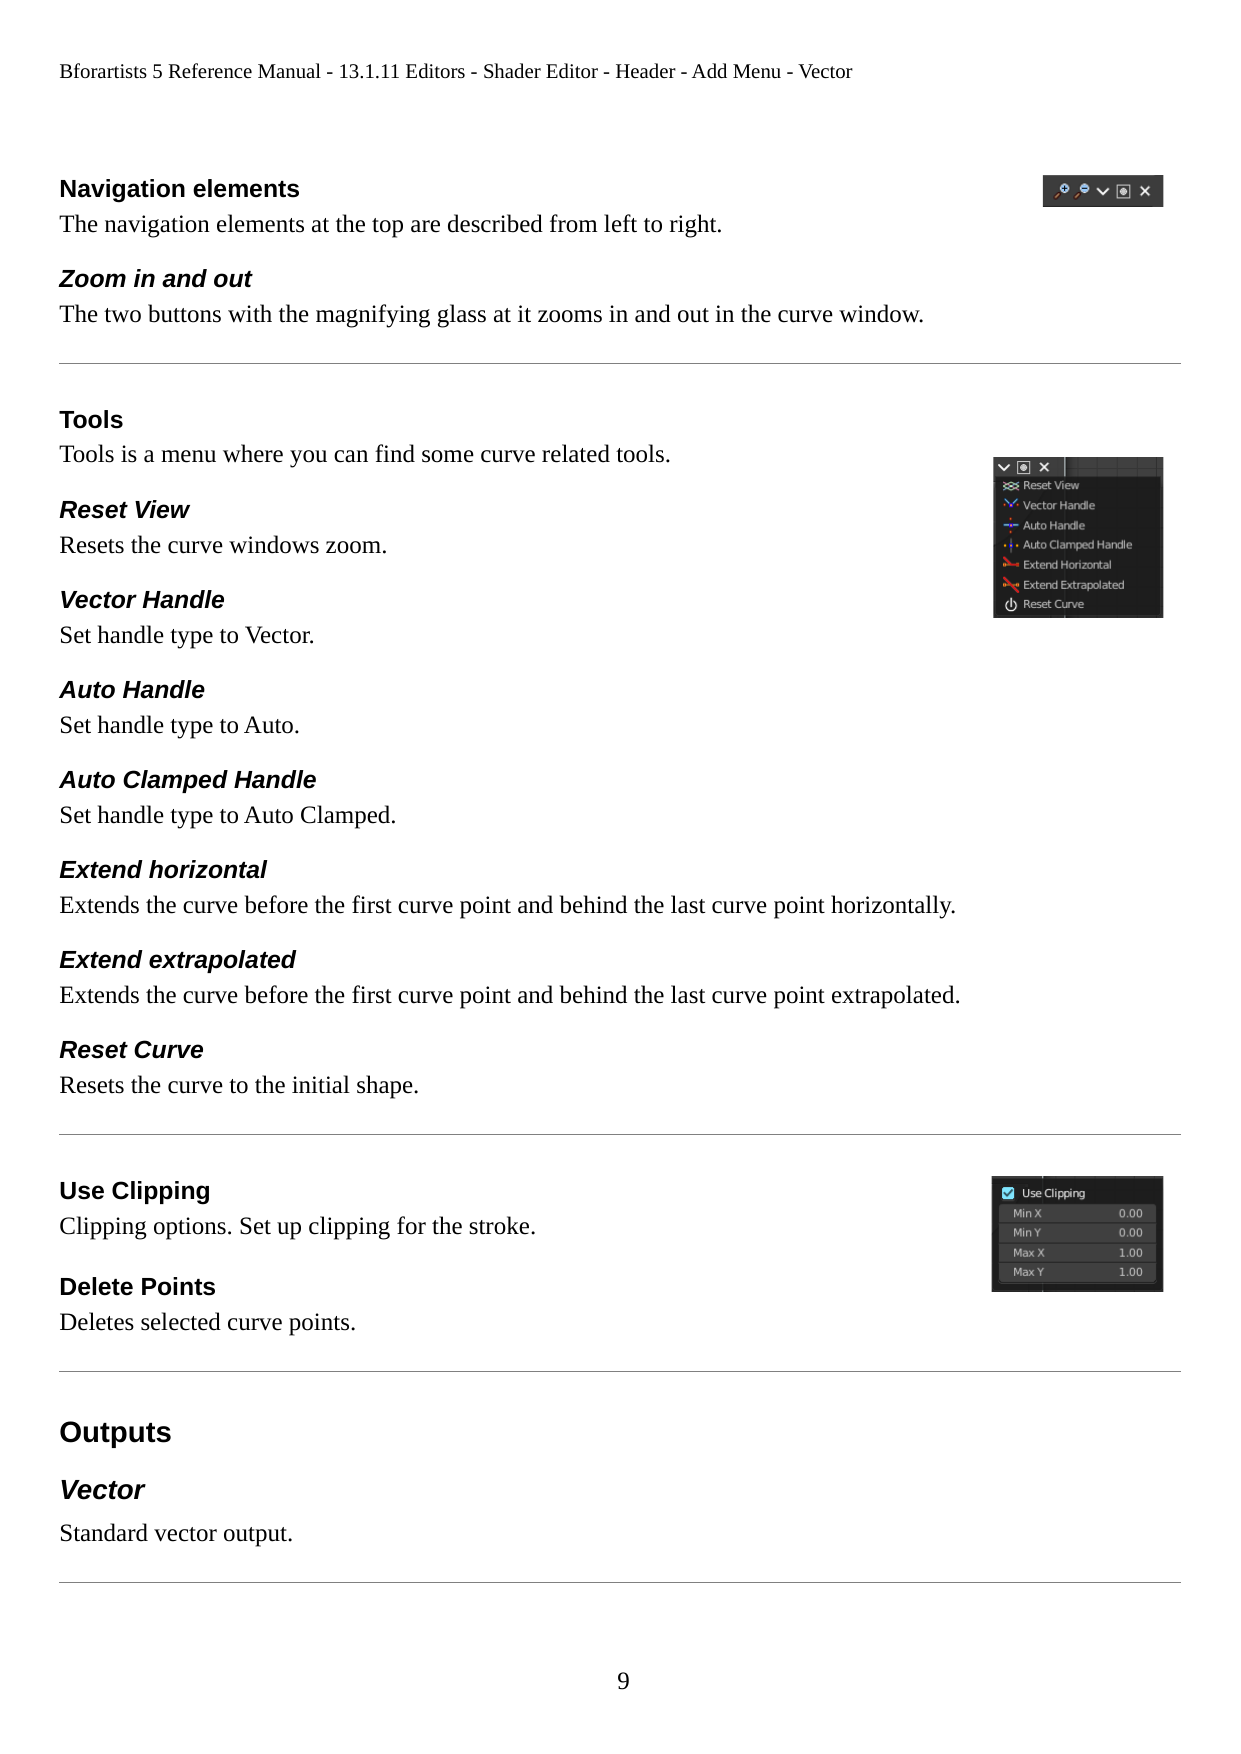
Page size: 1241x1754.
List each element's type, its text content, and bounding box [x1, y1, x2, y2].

text Standard vector output. [59, 1518, 1181, 1547]
subtitle Tools [59, 405, 1181, 433]
text Set handle type to Auto. [59, 710, 1181, 739]
text The navigation elements at the top are described from left to right. [59, 209, 1181, 238]
text Tools is a menu where you can find some curve related tools. [59, 439, 1181, 468]
subtitle Extend extrapolated [59, 945, 1181, 974]
subtitle [1164, 1176, 1181, 1204]
text Resets the curve windows zoom. [59, 530, 993, 558]
text Set handle type to Auto Clamped. [59, 800, 1181, 829]
subtitle Vector Handle [59, 585, 993, 613]
subtitle Auto Clamped Handle [59, 765, 1181, 794]
picture [1042, 175, 1164, 207]
subtitle Auto Handle [59, 675, 1181, 704]
subtitle Delete Points [59, 1272, 1181, 1301]
subtitle Use Clipping [59, 1176, 991, 1204]
subtitle Reset View [59, 495, 993, 523]
text Extends the curve before the first curve point and behind the last curve point horizontally. [59, 890, 1181, 919]
text Set handle type to Vector. [59, 620, 1181, 648]
subtitle Outputs [59, 1415, 1181, 1449]
text Deletes selected curve points. [59, 1307, 1181, 1336]
subtitle Reset Curve [59, 1036, 1181, 1064]
text Extends the curve before the first curve point and behind the last curve point extrapolated. [59, 980, 1181, 1009]
subtitle Zoom in and out [59, 264, 1181, 293]
picture [991, 1176, 1164, 1292]
subtitle Navigation elements [59, 174, 1181, 203]
subtitle Vector [59, 1474, 1181, 1506]
subtitle [1164, 495, 1181, 523]
text The two buttons with the magnifying glass at it zooms in and out in the curve window. [59, 299, 1181, 328]
subtitle [1164, 585, 1181, 613]
subtitle Extend horizontal [59, 855, 1181, 884]
text Resets the curve to the initial shape. [59, 1070, 1181, 1099]
picture [993, 457, 1164, 618]
text Clipping options. Set up clipping for the stroke. [59, 1211, 991, 1239]
